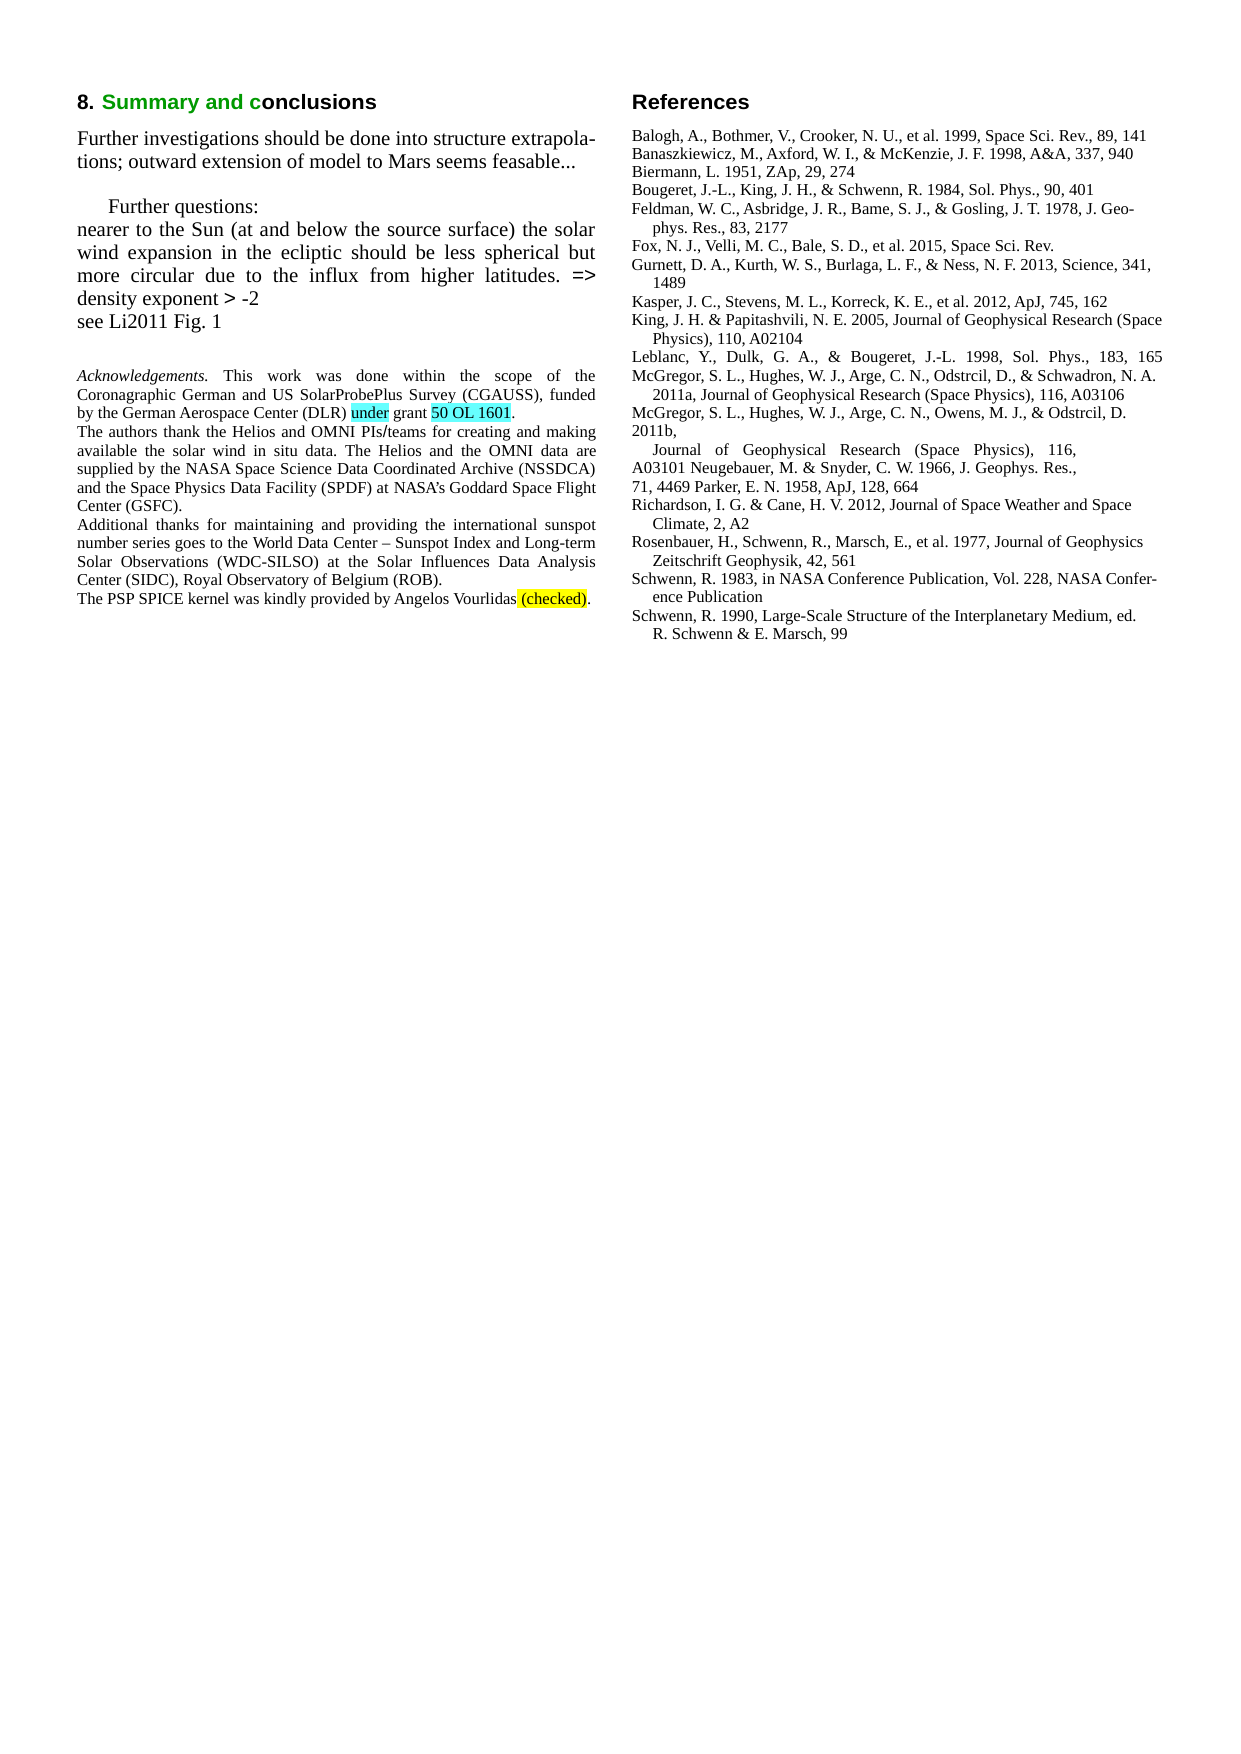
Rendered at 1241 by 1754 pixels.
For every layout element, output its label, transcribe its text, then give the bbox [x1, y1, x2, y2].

text see Li2011 Fig. 1 [77, 310, 608, 333]
text R. Schwenn & E. Marsch, 99 [652, 625, 1176, 644]
text Further questions: [108, 194, 608, 218]
text Gurnett, D. A., Kurth, W. S., Burlaga, L. F., & Ness, N. F. 2013, Science, 341, 1489 [631, 255, 1176, 293]
text Kasper, J. C., Stevens, M. L., Korreck, K. E., et al. 2012, ApJ, 745, 162 [632, 293, 1176, 311]
subtitle Summary and conclusions [77, 89, 608, 113]
text Schwenn, R. 1990, Large-Scale Structure of the Interplanetary Medium, ed. [632, 606, 1176, 625]
text Balogh, A., Bothmer, V., Crooker, N. U., et al. 1999, Space Sci. Rev., 89, 141 Banaszkiewicz, M., Axford, W. I., & McKenzie, J. F. 1998, A&A, 337, 940 Biermann, L. 1951, ZAp, 29, 274 [632, 126, 1155, 181]
text King, J. H. & Papitashvili, N. E. 2005, Journal of Geophysical Research (Space Physics), 110, A02104 [631, 311, 1164, 348]
text Fox, N. J., Velli, M. C., Bale, S. D., et al. 2015, Space Sci. Rev. [632, 237, 1176, 255]
text Bougeret, J.-L., King, J. H., & Schwenn, R. 1984, Sol. Phys., 90, 401 [632, 181, 1176, 199]
text The authors thank the Helios and OMNI PIs/teams for creating and making available the solar wind in situ data. The Helios and the OMNI data are supplied by the NASA Space Science Data Coordinated Archive (NSSDCA) and the Space Physics Data Facility (SPDF) at NASA’s Goddard Space Flight Center (GSFC). [77, 423, 596, 515]
text Feldman, W. C., Asbridge, J. R., Bame, S. J., & Gosling, J. T. 1978, J. Geo- phys. Res., 83, 2177 [631, 199, 1164, 237]
text Acknowledgements. This work was done within the scope of the Coronagraphic German and US SolarProbePlus Survey (CGAUSS), funded by the German Aerospace Center (DLR) under grant 50 OL 1601. [77, 367, 596, 423]
text Richardson, I. G. & Cane, H. V. 2012, Journal of Space Weather and Space Climate, 2, A2 [631, 496, 1176, 533]
text Additional thanks for maintaining and providing the international sunspot number series goes to the World Data Center – Sunspot Index and Long-term Solar Observations (WDC-SILSO) at the Solar Influences Data Analysis Center (SIDC), Royal Observatory of Belgium (ROB). [77, 515, 596, 589]
text Journal of Geophysical Research (Space Physics), 116, A03101 Neugebauer, M. & Snyder, C. W. 1966, J. Geophys. Res., 71, 4469 Parker, E. N. 1958, ApJ, 128, 664 [632, 441, 1077, 496]
text Further investigations should be done into structure extrapola- tions; outward extension of model to Mars seems feasable... [77, 127, 596, 173]
text nearer to the Sun (at and below the source surface) the solar wind expansion in the ecliptic should be less spherical but more circular due to the influx from higher latitudes. => density exponent > -2 [77, 218, 596, 310]
text Rosenbauer, H., Schwenn, R., Marsch, E., et al. 1977, Journal of Geophysics Zeitschrift Geophysik, 42, 561 [631, 533, 1176, 569]
text 2011a, Journal of Geophysical Research (Space Physics), 116, A03106 McGregor, S. L., Hughes, W. J., Arge, C. N., Owens, M. J., & Odstrcil, D. 2011b, [632, 386, 1176, 441]
subtitle References [632, 89, 1176, 113]
text The PSP SPICE kernel was kindly provided by Angelos Vourlidas (checked). [77, 589, 608, 608]
text Schwenn, R. 1983, in NASA Conference Publication, Vol. 228, NASA Confer- ence Publication [631, 569, 1164, 606]
text Leblanc, Y., Dulk, G. A., & Bougeret, J.-L. 1998, Sol. Phys., 183, 165 McGregor, S. L., Hughes, W. J., Arge, C. N., Odstrcil, D., & Schwadron, N. A. [632, 348, 1164, 385]
